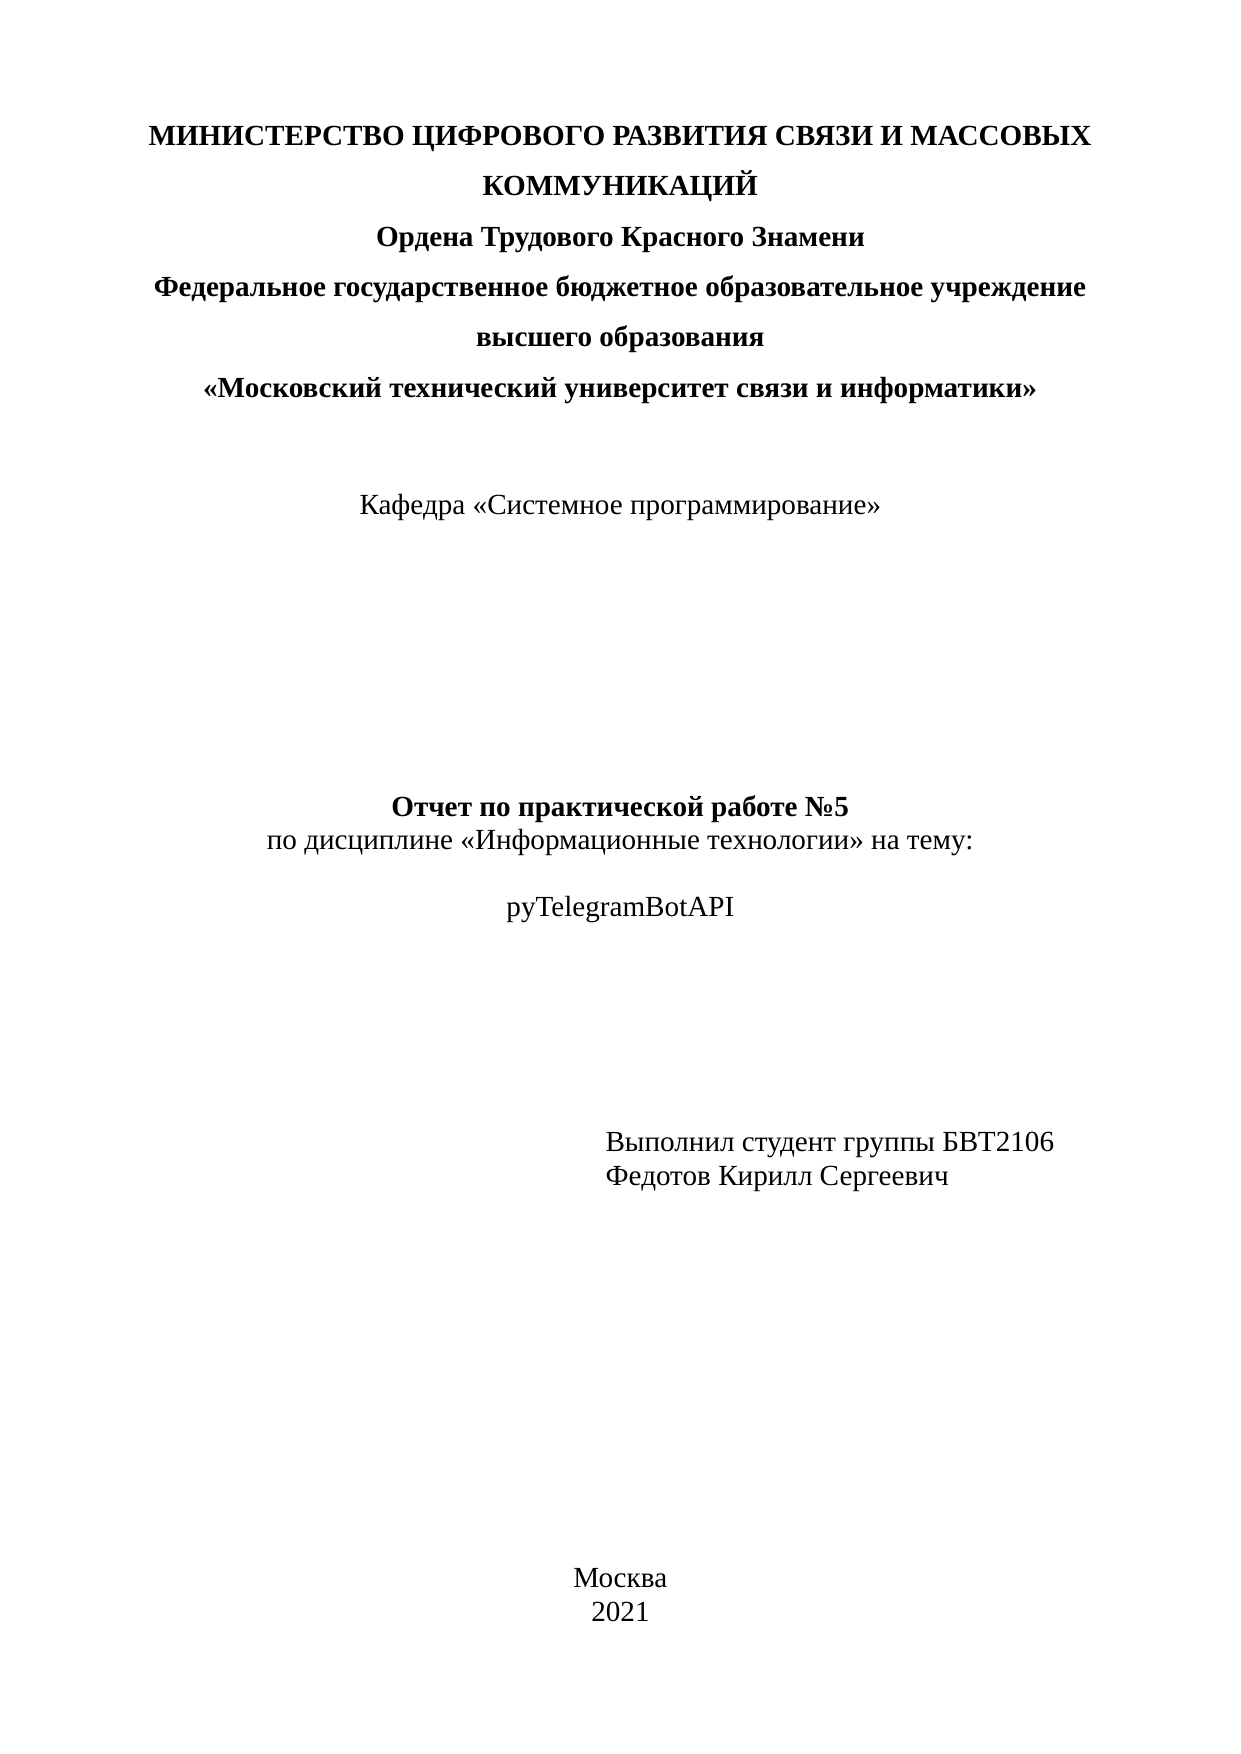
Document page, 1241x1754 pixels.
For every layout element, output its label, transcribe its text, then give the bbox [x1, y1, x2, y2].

text Выполнил студент группы БВТ2106 [118, 1124, 1134, 1158]
text «Московский технический университет связи и информатики» [118, 370, 1122, 403]
text Отчет по практической работе №5 [118, 789, 1122, 822]
text по дисциплине «Информационные технологии» на тему: [118, 822, 1122, 856]
text Федотов Кирилл Сергеевич [118, 1158, 1134, 1191]
text Москва [118, 1560, 1122, 1594]
text МИНИСТЕРСТВО ЦИФРОВОГО РАЗВИТИЯ СВЯЗИ И МАССОВЫХ КОММУНИКАЦИЙ [118, 118, 1122, 202]
text Кафедра «Системное программирование» [118, 487, 1122, 521]
text 2021 [118, 1594, 1122, 1627]
text Ордена Трудового Красного Знамени [118, 219, 1122, 252]
text Федеральное государственное бюджетное образовательное учреждение высшего образования [118, 269, 1122, 353]
text pyTelegramBotAPI [118, 889, 1122, 923]
